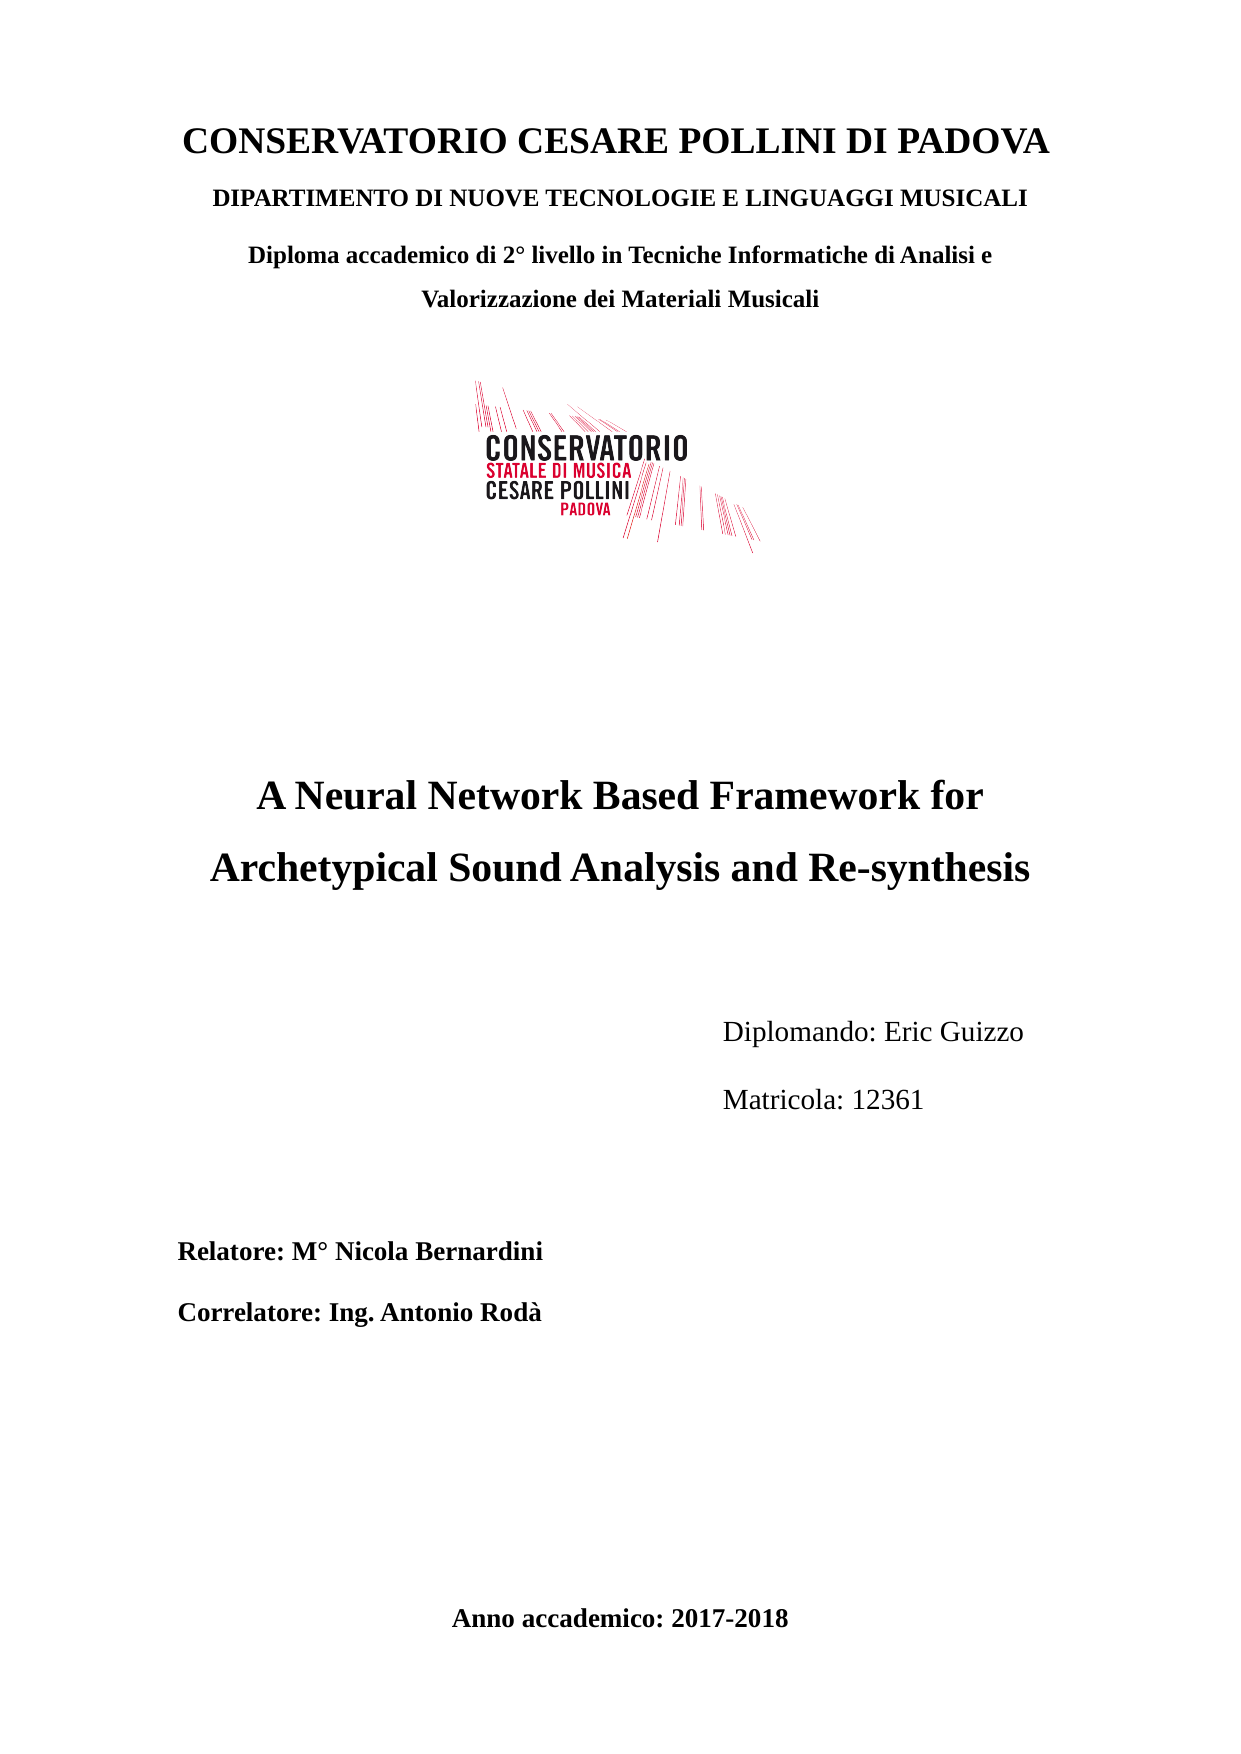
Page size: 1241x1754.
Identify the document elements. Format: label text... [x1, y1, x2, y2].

text Diploma accademico di 2° livello in Tecniche Informatiche di Analisi e Valorizzazione dei Materiali Musicali [177, 241, 1063, 312]
text CONSERVATORIO CESARE POLLINI DI PADOVA [177, 118, 1063, 161]
text Correlatore: Ing. Antonio Rodà [177, 1296, 1063, 1327]
picture [475, 375, 765, 561]
text DIPARTIMENTO DI NUOVE TECNOLOGIE E LINGUAGGI MUSICALI [177, 183, 1063, 212]
text Relatore: M° Nicola Bernardini [177, 1235, 1063, 1266]
text Anno accademico: 2017-2018 [177, 1602, 1063, 1633]
text A Neural Network Based Framework for Archetypical Sound Analysis and Re-synthesis [177, 770, 1063, 890]
